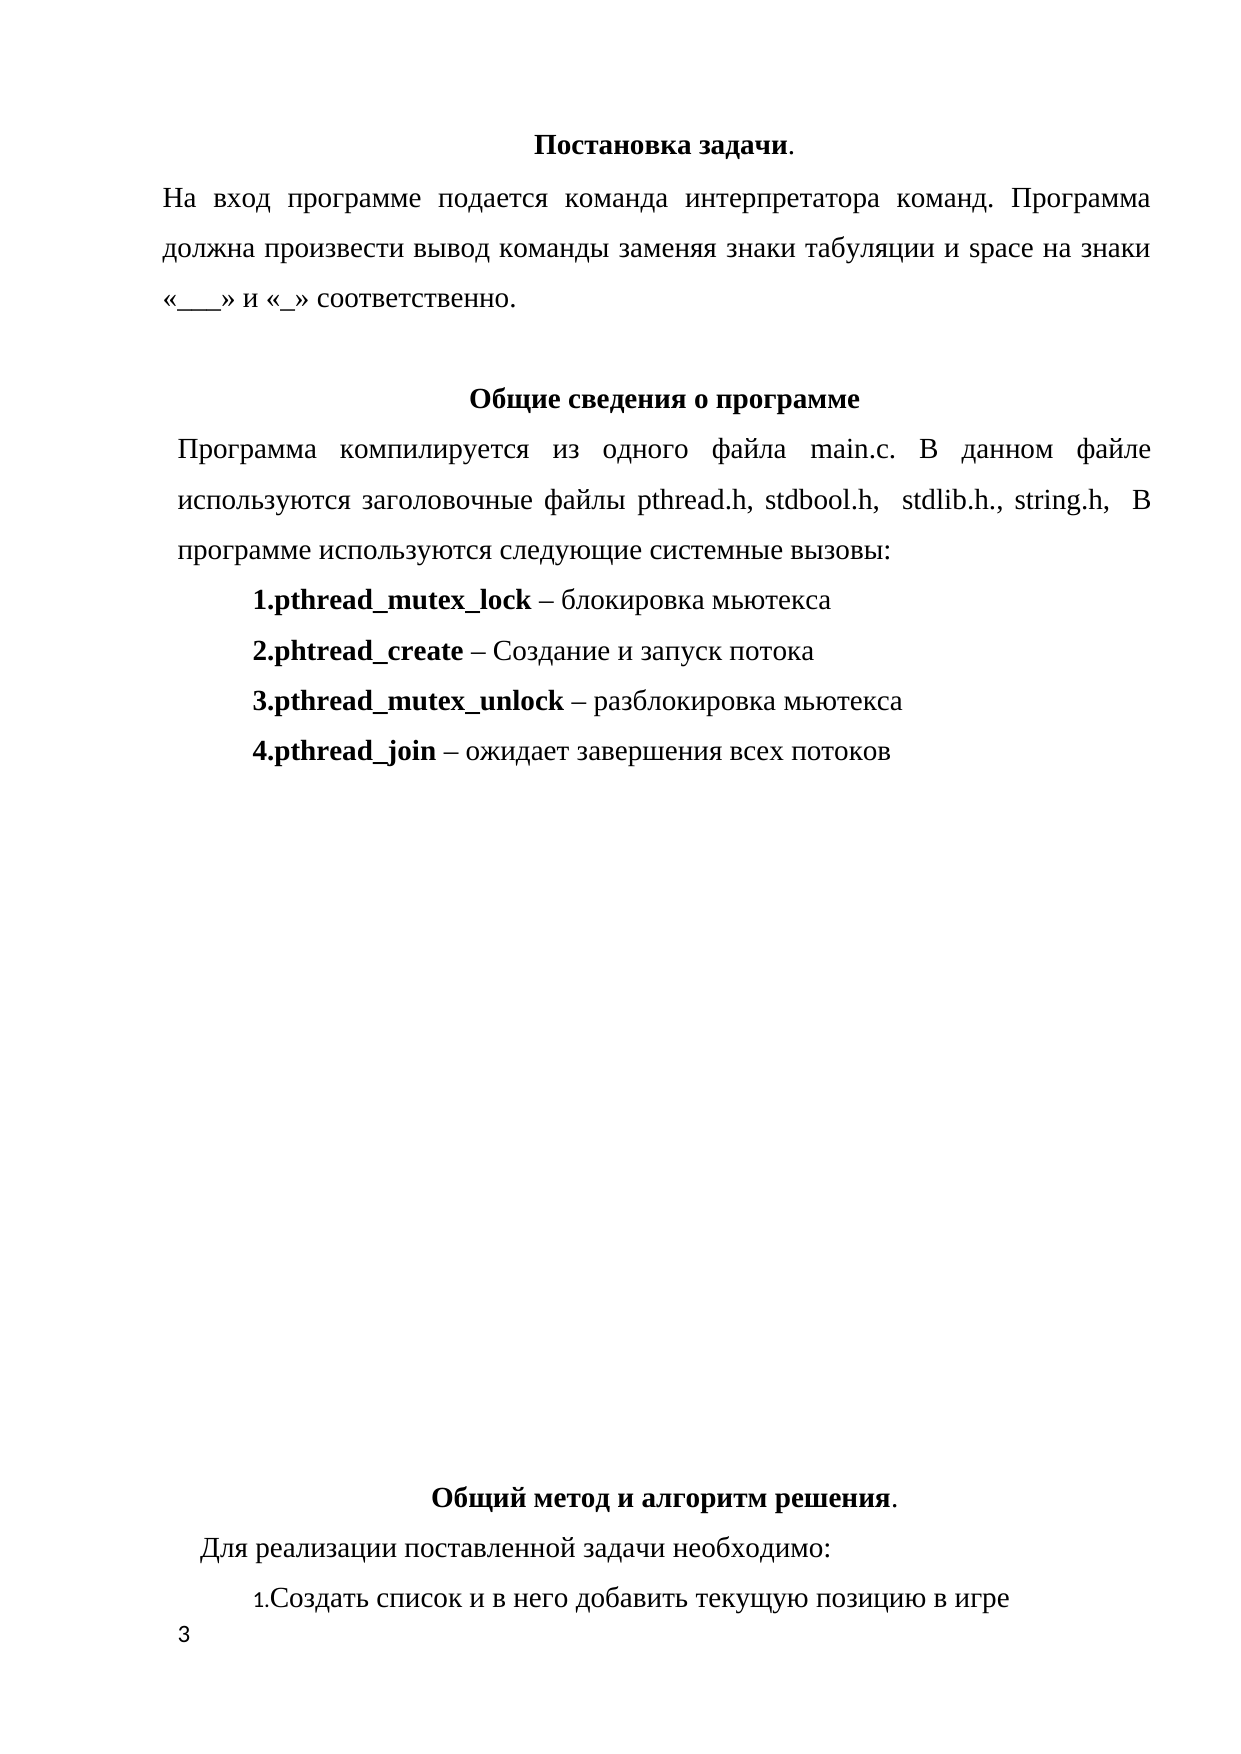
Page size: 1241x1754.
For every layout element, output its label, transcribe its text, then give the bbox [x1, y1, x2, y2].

text Постановка задачи. [177, 127, 1152, 161]
text Общие сведения о программе [177, 381, 1152, 415]
list pthread_mutex_lock – блокировка мьютекса [252, 582, 1152, 616]
list pthread_mutex_unlock – разблокировка мьютекса [252, 683, 1152, 717]
list pthread_join – ожидает завершения всех потоков [252, 733, 1152, 767]
text Программа компилируется из одного файла main.c. В данном файле используются заголовочные файлы pthread.h, stdbool.h, stdlib.h., string.h, В программе используются следующие системные вызовы: [177, 432, 1152, 566]
text Общий метод и алгоритм решения. [177, 1480, 1152, 1513]
list Создать список и в него добавить текущую позицию в игре [252, 1580, 1152, 1614]
list phtread_create – Создание и запуск потока [252, 633, 1152, 666]
text На вход программе подается команда интерпретатора команд. Программа должна произвести вывод команды заменяя знаки табуляции и space на знаки «___» и «_» соответственно. [162, 180, 1152, 314]
text Для реализации поставленной задачи необходимо: [88, 1530, 1152, 1564]
